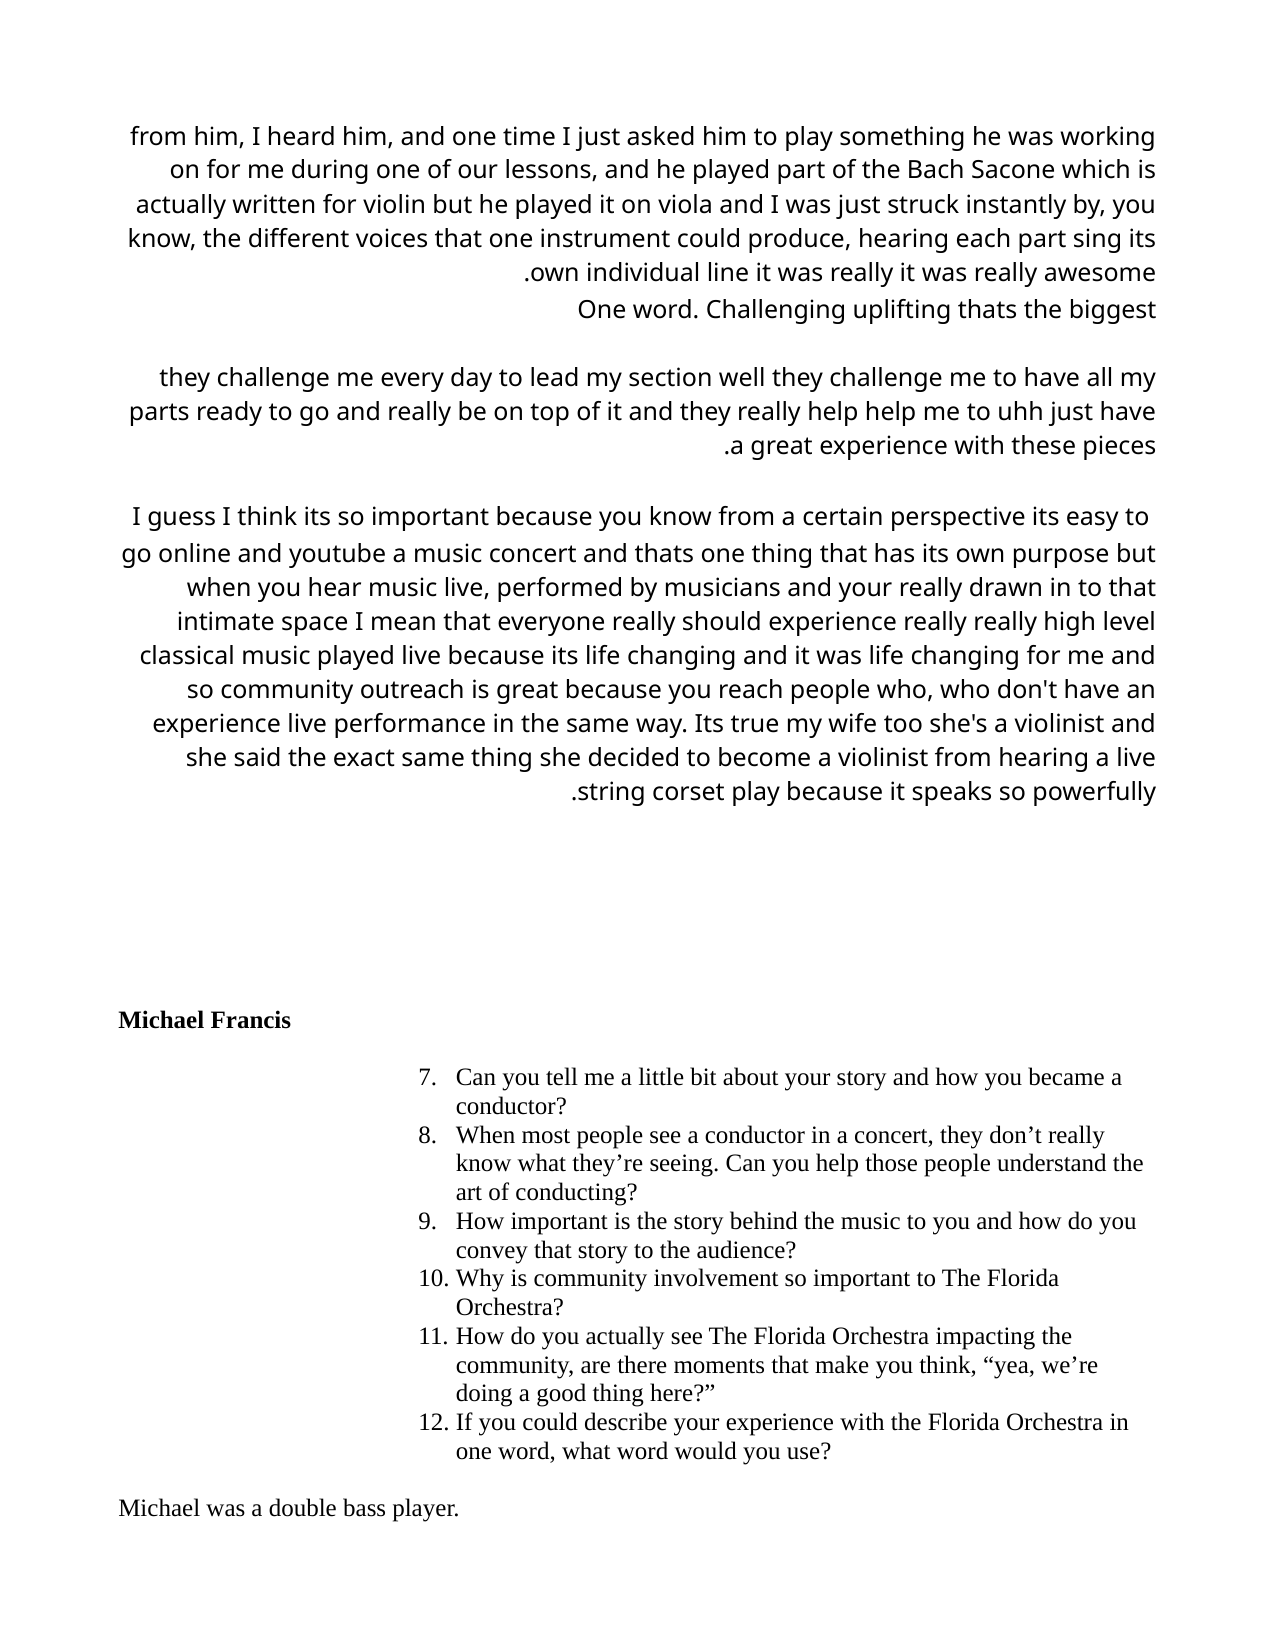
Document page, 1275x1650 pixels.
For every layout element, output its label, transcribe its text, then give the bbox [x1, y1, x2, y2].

text Michael Francis [118, 1005, 1157, 1033]
list When most people see a conductor in a concert, they don’t really know what they’re seeing. Can you help those people understand the art of conducting? [418, 1120, 1157, 1206]
list How do you actually see The Florida Orchestra impacting the community, are there moments that make you think, “yea, we’re doing a good thing here?” [418, 1321, 1157, 1407]
text Off the top of my head the most powerful thing for me was when I heard my teacher, my very first really serious viola teacher when I was probably 13 or 14 when I was taking from him, I heard him, and one time I just asked him to play something he was working on for me during one of our lessons, and he played part of the Bach Sacone which is actually written for violin but he played it on viola and I was just struck instantly by, you know, the different voices that one instrument could produce, hearing each part sing its own individual line it was really it was really awesome. [118, 118, 1157, 291]
list Why is community involvement so important to The Florida Orchestra? [418, 1263, 1157, 1321]
list How important is the story behind the music to you and how do you convey that story to the audience? [418, 1206, 1157, 1263]
text One word. Challenging uplifting thats the biggest [118, 291, 1157, 325]
list If you could describe your experience with the Florida Orchestra in one word, what word would you use? [418, 1407, 1157, 1465]
text Michael was a double bass player. [118, 1493, 1157, 1522]
list Can you tell me a little bit about your story and how you became a conductor? [418, 1062, 1157, 1120]
text I guess I think its so important because you know from a certain perspective its easy to go online and youtube a music concert and thats one thing that has its own purpose but when you hear music live, performed by musicians and your really drawn in to that intimate space I mean that everyone really should experience really really high level classical music played live because its life changing and it was life changing for me and so community outreach is great because you reach people who, who don't have an experience live performance in the same way. Its true my wife too she's a violinist and she said the exact same thing she decided to become a violinist from hearing a live string corset play because it speaks so powerfully. [118, 499, 1157, 811]
text they challenge me every day to lead my section well they challenge me to have all my parts ready to go and really be on top of it and they really help help me to uhh just have a great experience with these pieces. [118, 359, 1157, 464]
